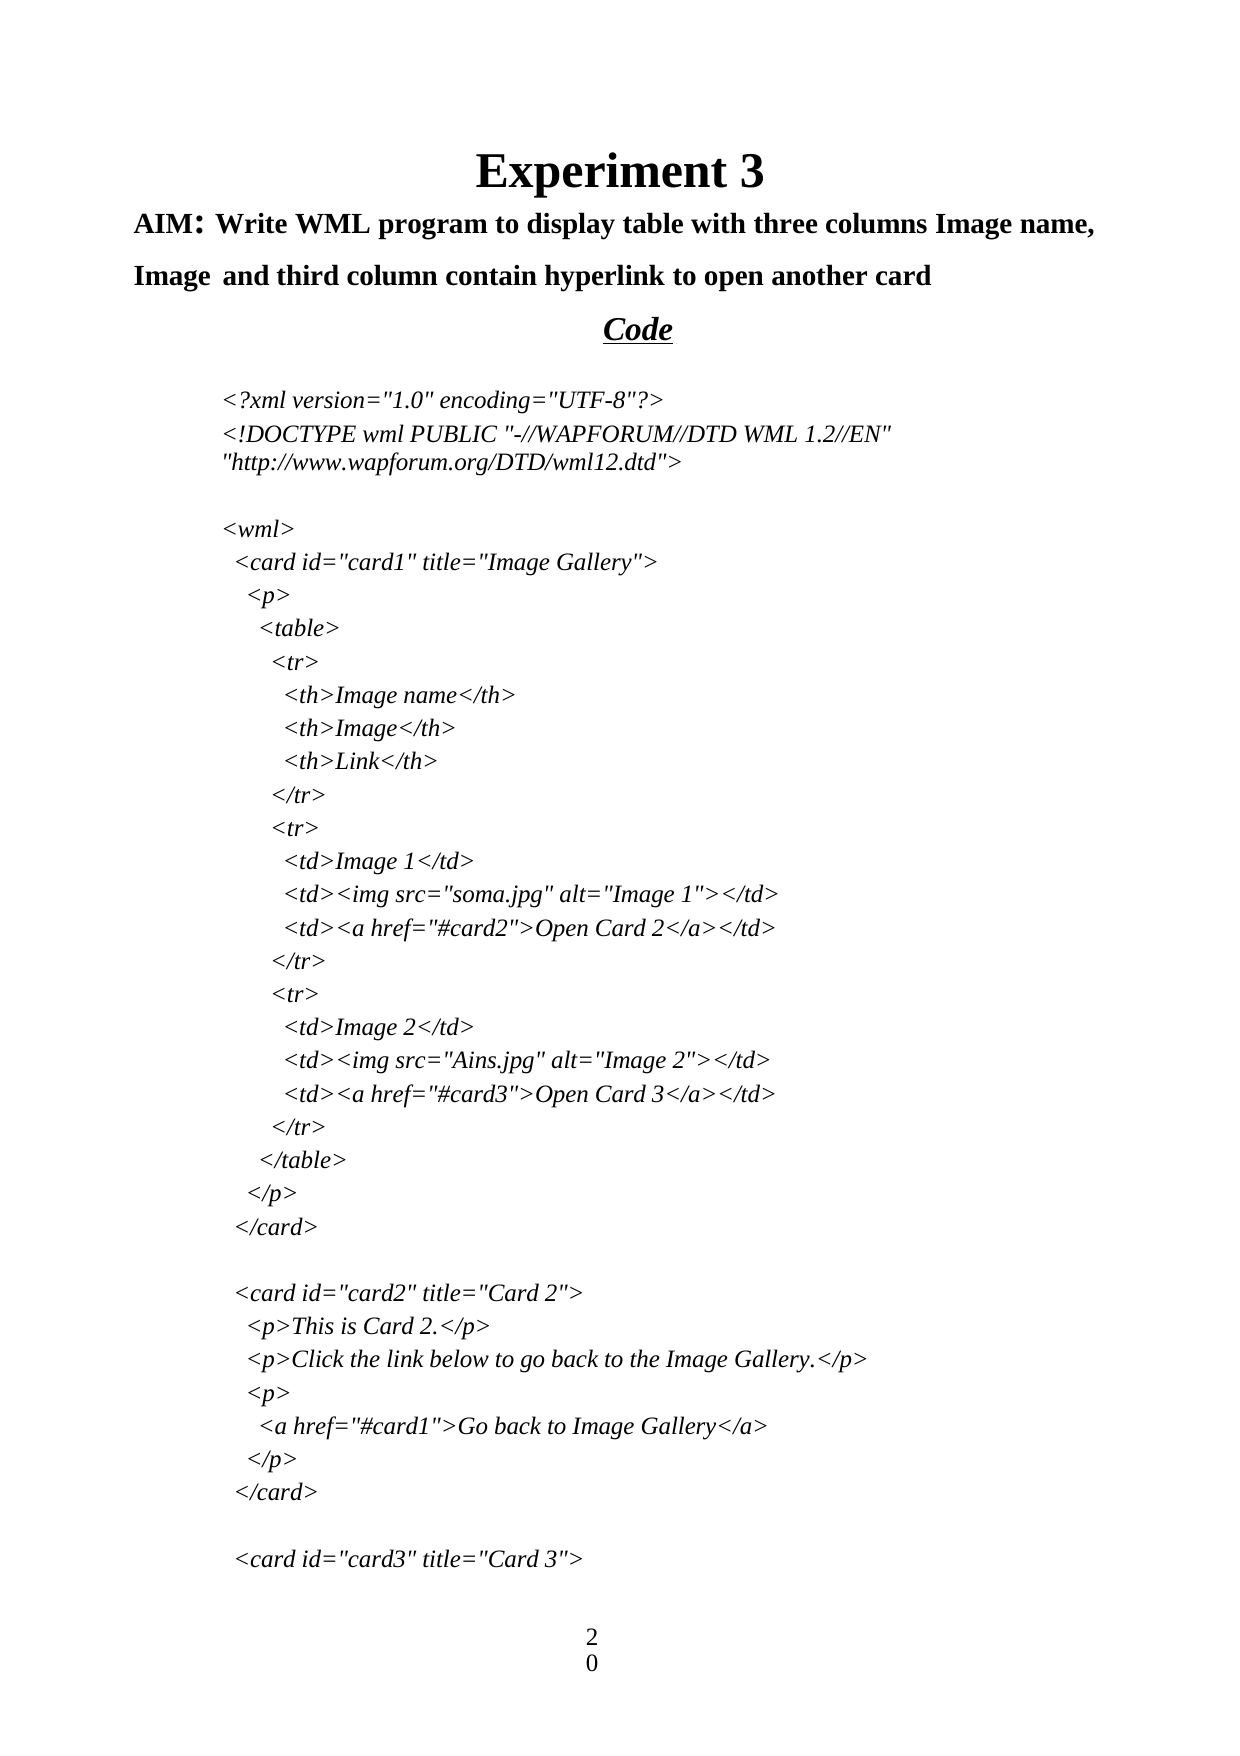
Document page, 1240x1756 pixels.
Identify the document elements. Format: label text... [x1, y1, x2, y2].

text <th>Image name</th> [221, 680, 1146, 709]
text <td><a href="#card3">Open Card 3</a></td> [221, 1079, 1146, 1107]
text <th>Image</th> [221, 713, 1146, 742]
text </card> [221, 1212, 1146, 1240]
text <card id="card1" title="Image Gallery"> [221, 547, 1146, 576]
text <p> [221, 1378, 1146, 1407]
text <td><a href="#card2">Open Card 2</a></td> [221, 913, 1146, 941]
text </tr> [221, 780, 1146, 808]
list Experiment 3 [400, 142, 1146, 199]
text <th>Link</th> [221, 746, 1146, 775]
text <wml> [221, 514, 1146, 543]
text <?xml version="1.0" encoding="UTF-8"?> [221, 385, 1146, 414]
text <p>This is Card 2.</p> [221, 1311, 1146, 1340]
text </tr> [221, 1112, 1146, 1141]
text <tr> [221, 813, 1146, 842]
text <td>Image 2</td> [221, 1012, 1146, 1041]
text <tr> [221, 647, 1146, 676]
text <td><img src="soma.jpg" alt="Image 1"></td> [221, 879, 1146, 908]
text </table> [221, 1145, 1146, 1174]
text <p>Click the link below to go back to the Image Gallery.</p> [221, 1344, 1146, 1373]
text <!DOCTYPE wml PUBLIC "-//WAPFORUM//DTD WML 1.2//EN" "http://www.wapforum.org/DTD/wml12.dtd"> [221, 419, 1146, 476]
subtitle Code [133, 309, 1146, 348]
text <td>Image 1</td> [221, 846, 1146, 875]
text </p> [221, 1178, 1146, 1207]
text </tr> [221, 946, 1146, 974]
text <tr> [221, 979, 1146, 1008]
text <a href="#card1">Go back to Image Gallery</a> [221, 1411, 1146, 1440]
text <p> [221, 580, 1146, 609]
text <card id="card3" title="Card 3"> [221, 1544, 1146, 1573]
text </card> [221, 1477, 1146, 1506]
text </p> [221, 1444, 1146, 1473]
text <td><img src="Ains.jpg" alt="Image 2"></td> [221, 1046, 1146, 1074]
subtitle AIM: Write WML program to display table with three columns Image name, Image and third column contain hyperlink to open another card [133, 199, 1146, 292]
text <table> [221, 613, 1146, 642]
text <card id="card2" title="Card 2"> [221, 1278, 1146, 1307]
